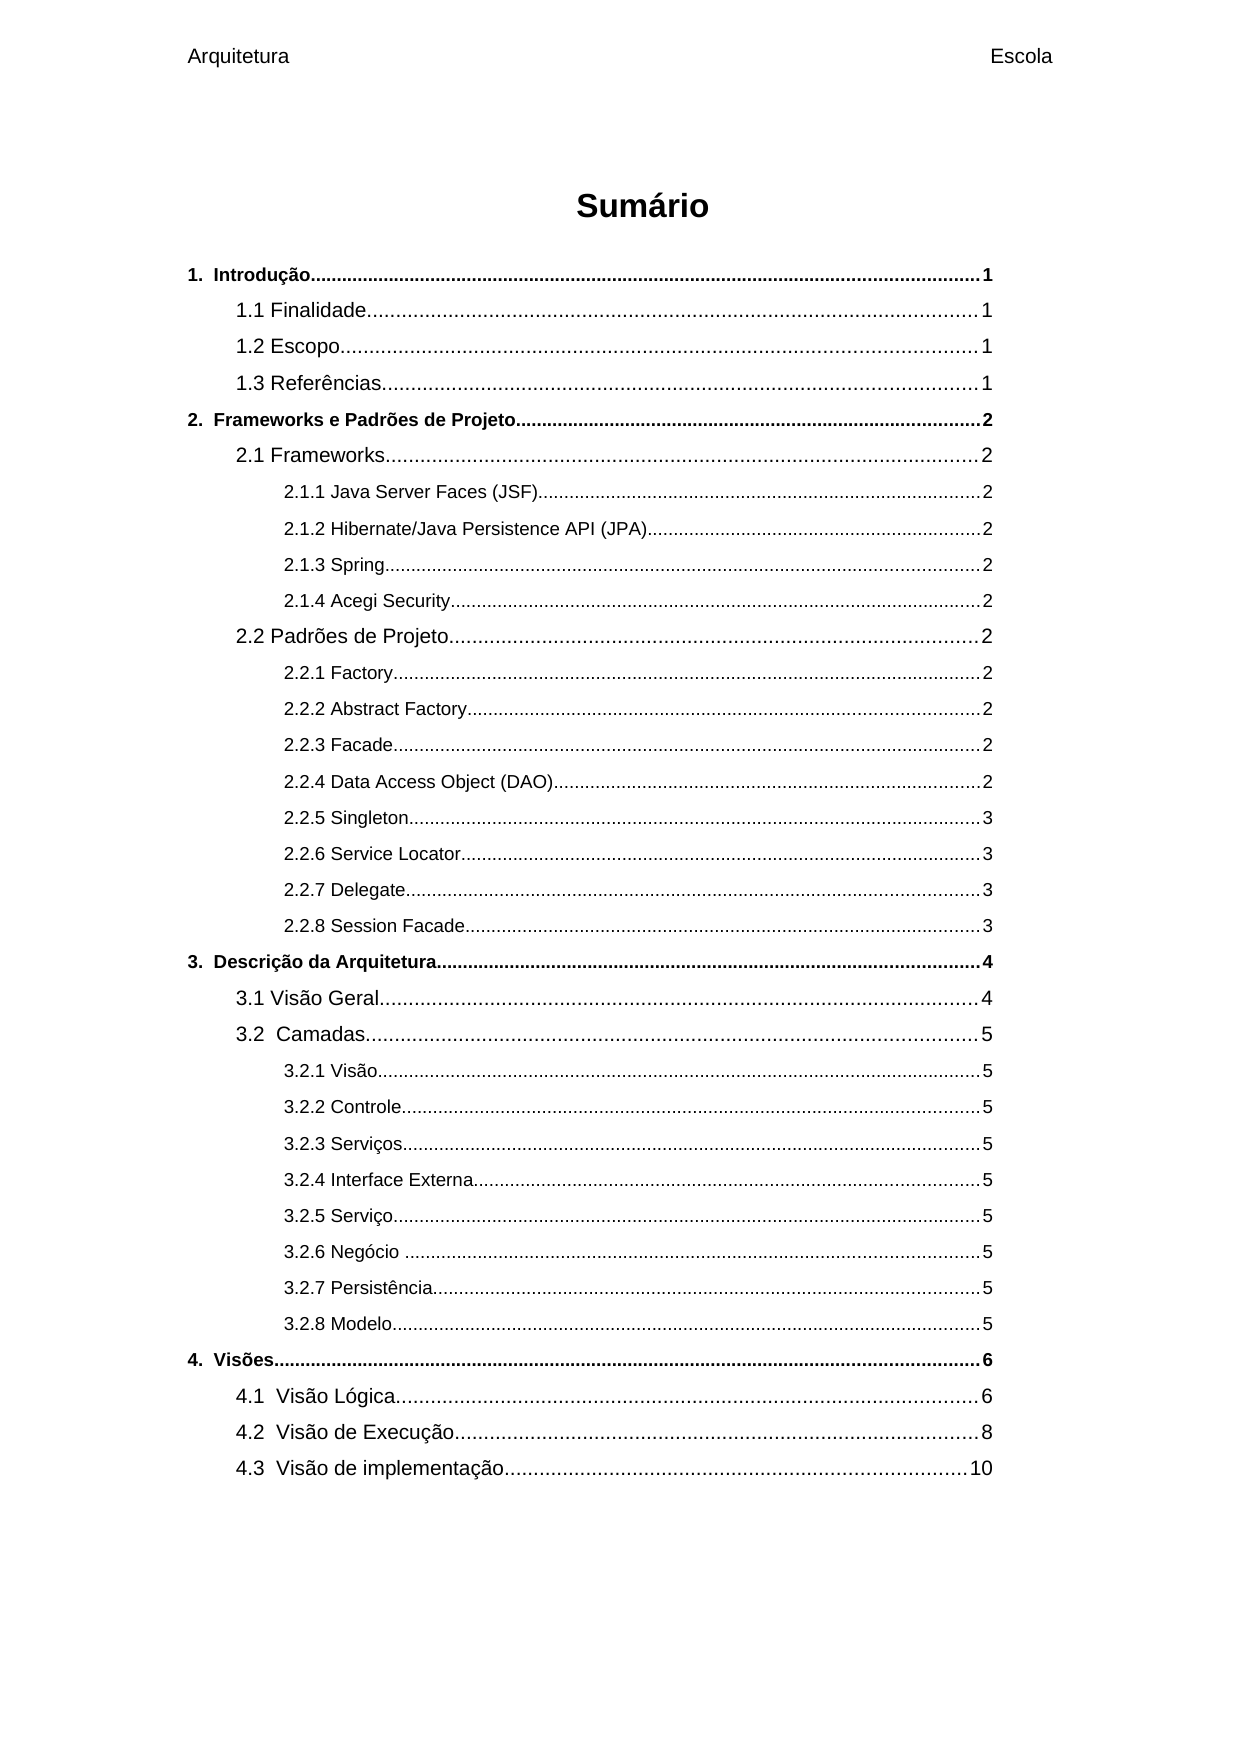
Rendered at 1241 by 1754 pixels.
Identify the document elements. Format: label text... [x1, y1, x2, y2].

text 2.1.2 Hibernate/Java Persistence API (JPA) 2 [283, 516, 993, 540]
text Sumário [232, 187, 1053, 224]
text 2.2.3 Facade 2 [283, 733, 993, 757]
text 4.2 Visão de Execução 8 [236, 1421, 993, 1444]
text 4. Visões 6 [187, 1348, 993, 1372]
text 3.2.7 Persistência 5 [283, 1276, 993, 1299]
text 2.1 Frameworks 2 [236, 444, 993, 467]
text 3.2.2 Controle 5 [283, 1095, 993, 1119]
text 2.1.3 Spring 2 [283, 552, 993, 576]
text 3.2.4 Interface Externa 5 [283, 1167, 993, 1191]
text 2.2.7 Delegate 3 [283, 878, 993, 901]
text 3.2.1 Visão 5 [283, 1059, 993, 1082]
text 3.2.3 Serviços 5 [283, 1131, 993, 1155]
text 2.2.2 Abstract Factory 2 [283, 697, 993, 721]
text 3.2.5 Serviço 5 [283, 1203, 993, 1227]
text 3.2.6 Negócio 5 [283, 1239, 993, 1263]
text 2.2.4 Data Access Object (DAO) 2 [283, 769, 993, 793]
text 2.1.4 Acegi Security 2 [283, 588, 993, 612]
text 3.2 Camadas 5 [236, 1023, 993, 1046]
text 1.1 Finalidade 1 [236, 299, 993, 322]
text 1.3 Referências 1 [236, 371, 993, 395]
text 1. Introdução 1 [187, 262, 993, 286]
text 4.1 Visão Lógica 6 [236, 1385, 993, 1408]
text 2.2.8 Session Facade 3 [283, 914, 993, 937]
text 2.2.5 Singleton 3 [283, 805, 993, 829]
text 3.2.8 Modelo 5 [283, 1312, 993, 1336]
text 3. Descrição da Arquitetura 4 [187, 950, 993, 973]
text 2.2.1 Factory 2 [283, 661, 993, 684]
text 2.1.1 Java Server Faces (JSF) 2 [283, 480, 993, 504]
text 1.2 Escopo 1 [236, 335, 993, 358]
text 2.2 Padrões de Projeto 2 [236, 624, 993, 648]
text 2. Frameworks e Padrões de Projeto 2 [187, 407, 993, 431]
text 3.1 Visão Geral 4 [236, 987, 993, 1010]
text 2.2.6 Service Locator 3 [283, 841, 993, 865]
text 4.3 Visão de implementação 10 [236, 1457, 993, 1481]
